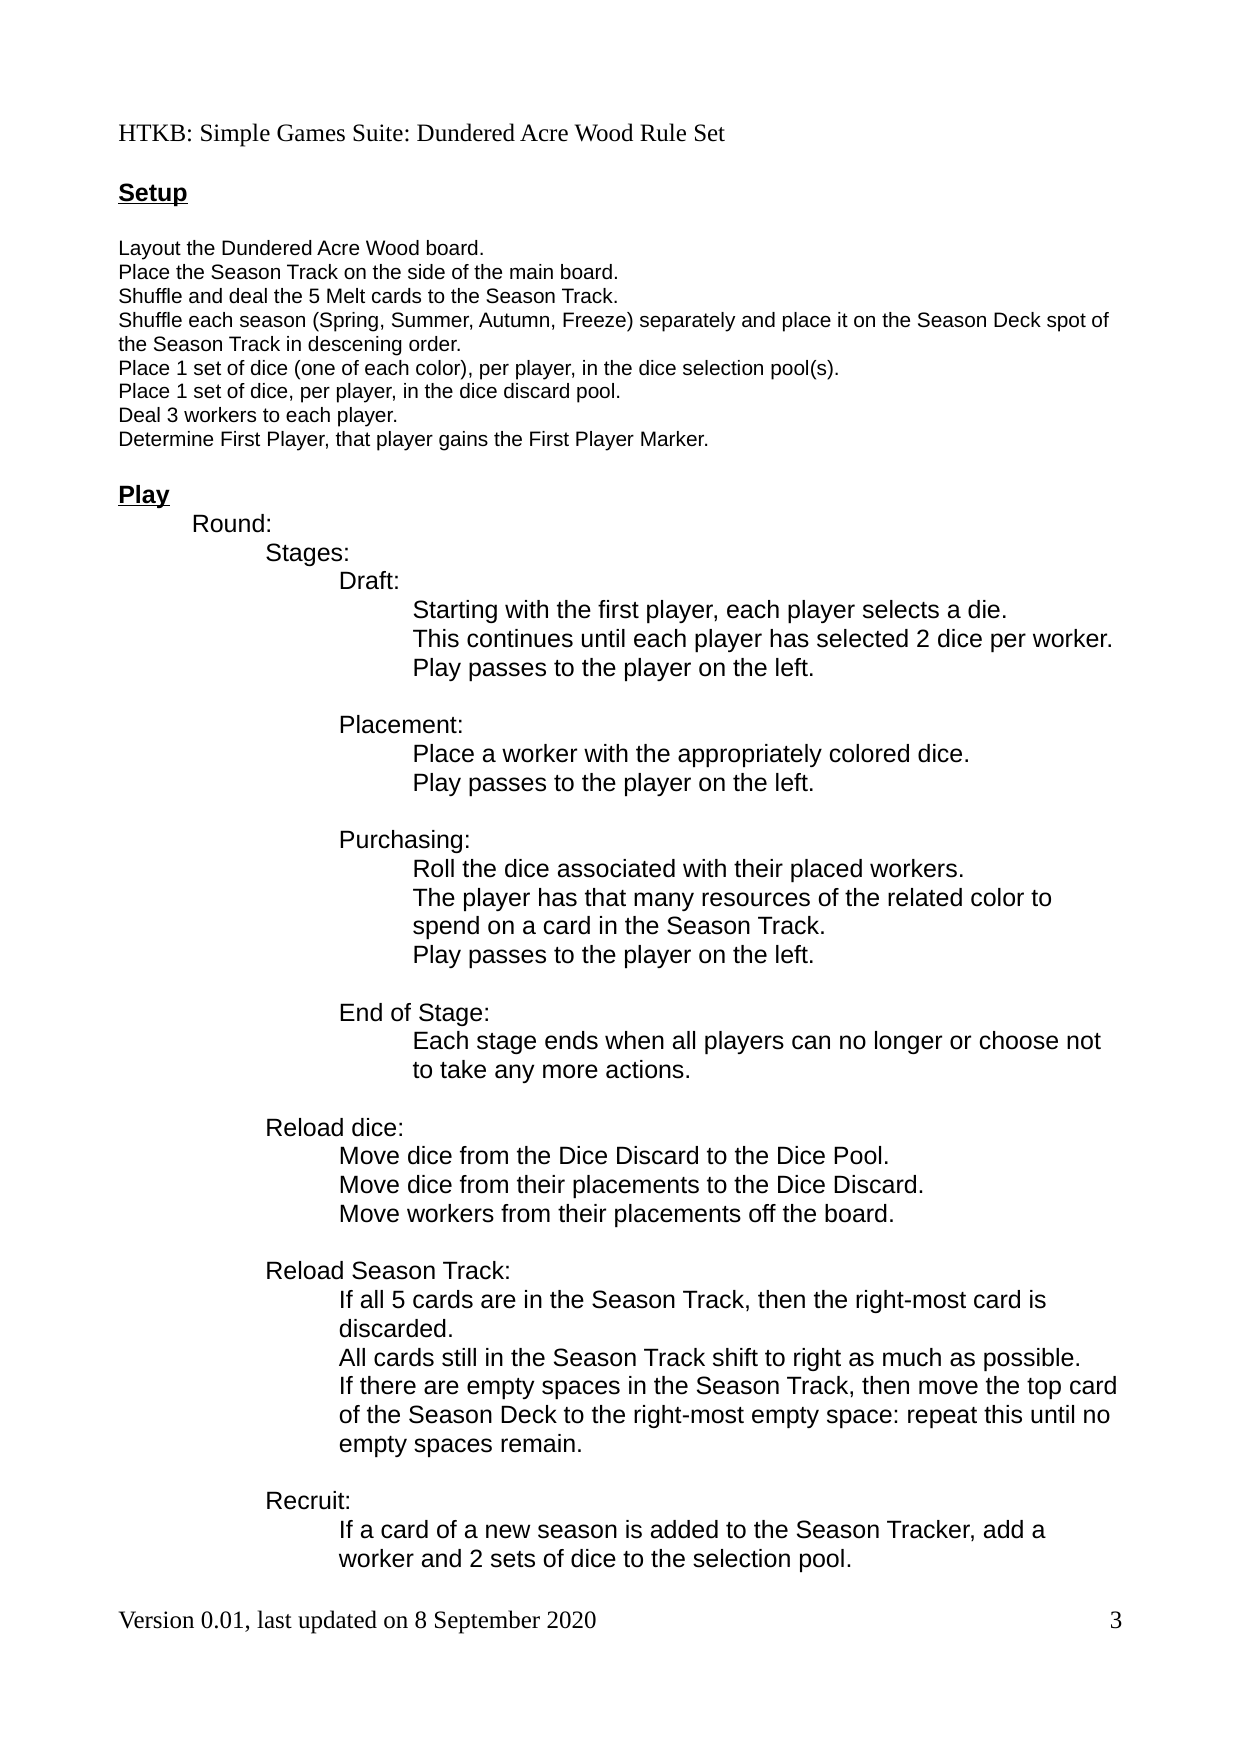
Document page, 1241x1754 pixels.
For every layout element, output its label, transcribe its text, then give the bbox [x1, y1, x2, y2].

text Place a worker with the appropriately colored dice. [118, 739, 1122, 767]
text Move workers from their placements off the board. [118, 1199, 1122, 1227]
text Play passes to the player on the left. [118, 652, 1122, 681]
text Placement: [118, 710, 1122, 739]
text Move dice from their placements to the Dice Discard. [118, 1170, 1122, 1199]
text End of Stage: [118, 997, 1122, 1026]
text If all 5 cards are in the Season Track, then the right-most card is discarded. [118, 1285, 1122, 1342]
text Place the Season Track on the side of the main board. [118, 259, 1122, 283]
text Play passes to the player on the left. [118, 940, 1122, 969]
text Shuffle and deal the 5 Melt cards to the Season Track. [118, 283, 1122, 307]
text Reload Season Track: [118, 1256, 1122, 1285]
text Round: [118, 509, 1122, 537]
text Draft: [118, 566, 1122, 595]
text Place 1 set of dice, per player, in the dice discard pool. [118, 379, 1122, 403]
text Roll the dice associated with their placed workers. [118, 854, 1122, 882]
text Each stage ends when all players can no longer or choose not to take any more actions. [118, 1026, 1122, 1084]
text Setup [118, 178, 1122, 207]
text This continues until each player has selected 2 dice per worker. [118, 624, 1122, 652]
text Shuffle each season (Spring, Summer, Autumn, Freeze) separately and place it on the Season Deck spot of the Season Track in descening order. Place 1 set of dice (one of each color), per player, in the dice selection pool(s). [118, 307, 1122, 379]
text Move dice from the Dice Discard to the Dice Pool. [118, 1141, 1122, 1170]
text If a card of a new season is added to the Season Tracker, add a worker and 2 sets of dice to the selection pool. [118, 1515, 1122, 1572]
text Starting with the first player, each player selects a die. [118, 595, 1122, 624]
text If there are empty spaces in the Season Track, then move the top card of the Season Deck to the right-most empty space: repeat this until no empty spaces remain. [118, 1371, 1122, 1457]
text Determine First Player, that player gains the First Player Marker. [118, 427, 1122, 451]
text Reload dice: [118, 1112, 1122, 1141]
text The player has that many resources of the related color to spend on a card in the Season Track. [118, 882, 1122, 940]
text Recruit: [118, 1486, 1122, 1515]
text Play [118, 480, 1122, 509]
text Stages: [118, 537, 1122, 566]
text Deal 3 workers to each player. [118, 403, 1122, 427]
text Layout the Dundered Acre Wood board. [118, 236, 1122, 259]
text All cards still in the Season Track shift to right as much as possible. [118, 1342, 1122, 1371]
text Play passes to the player on the left. [118, 767, 1122, 796]
text Purchasing: [118, 825, 1122, 854]
